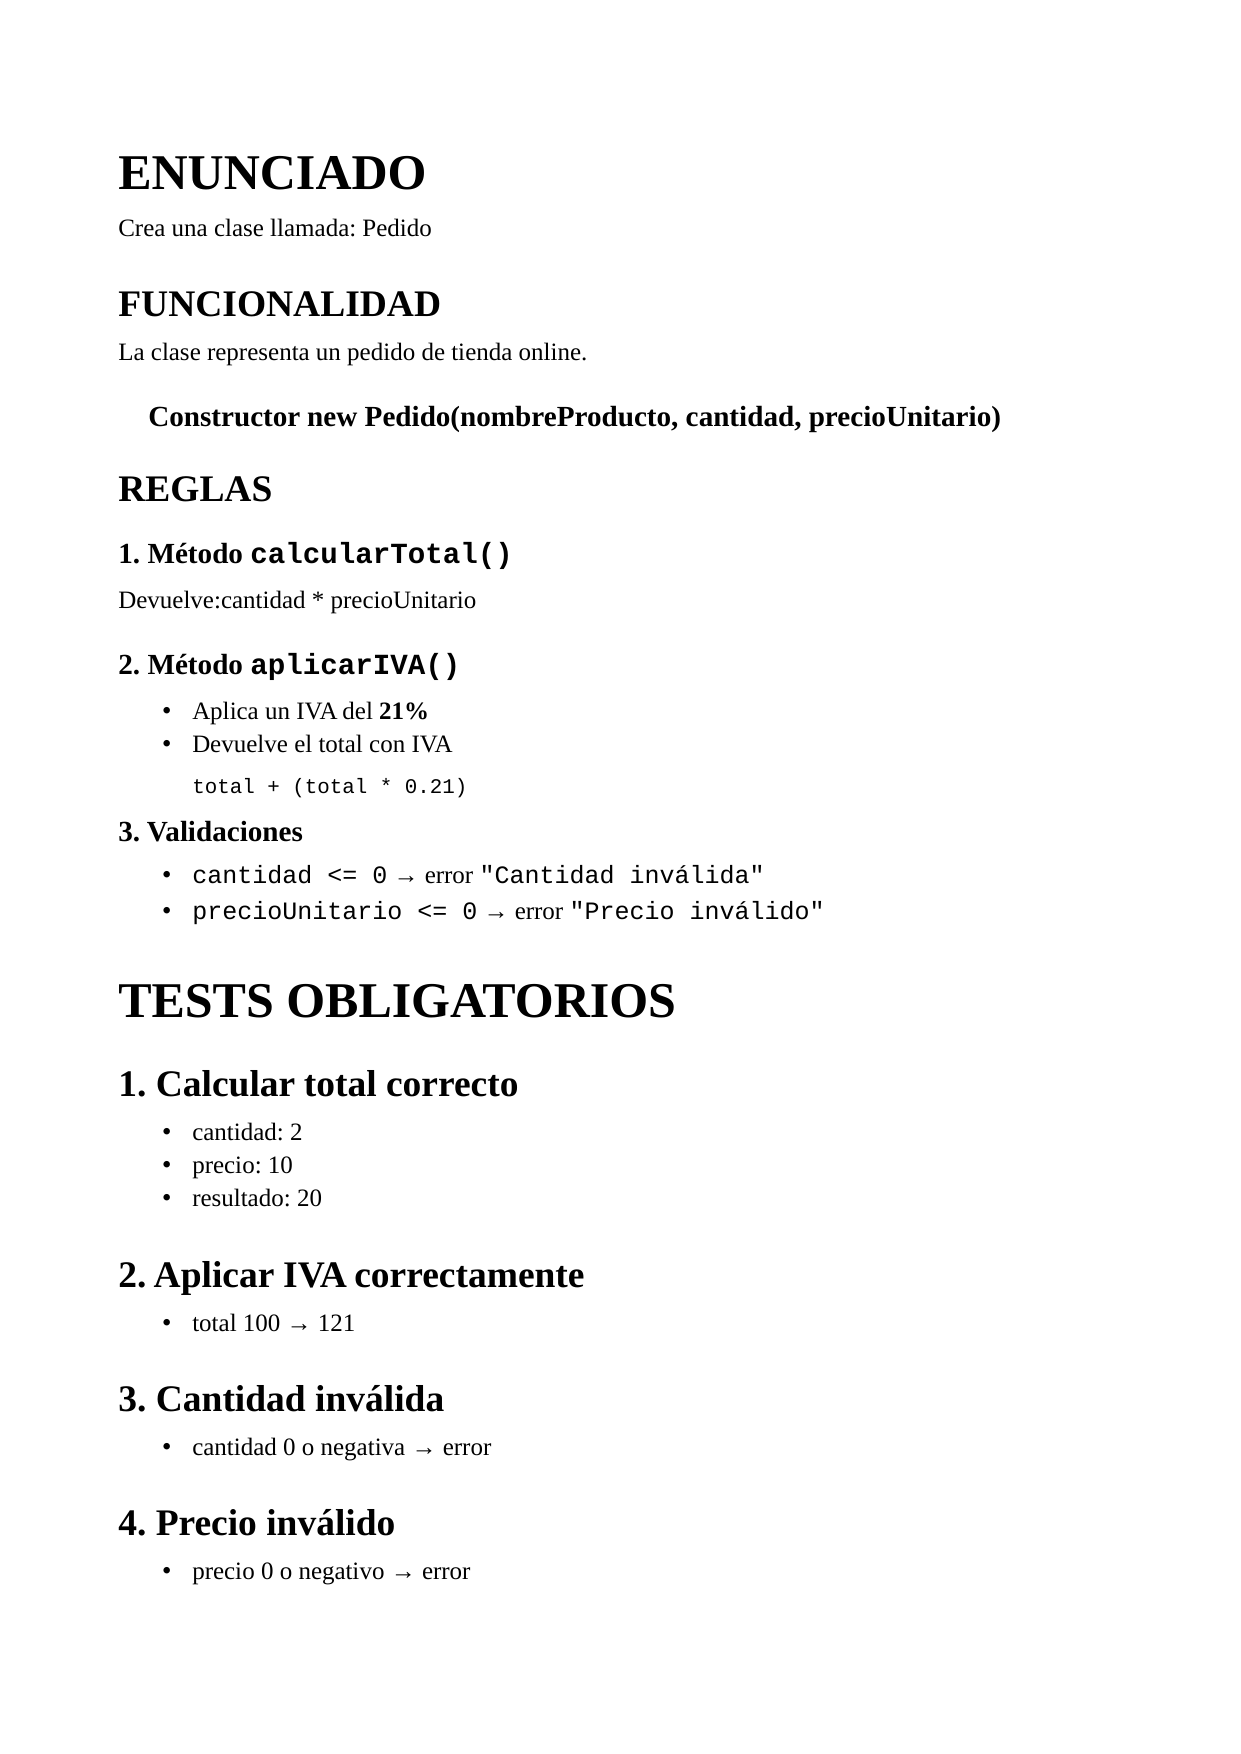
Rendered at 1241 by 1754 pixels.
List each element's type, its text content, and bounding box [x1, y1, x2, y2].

list resultado: 20 [162, 1183, 1122, 1212]
text Crea una clase llamada: Pedido [118, 213, 1122, 242]
list precio 0 o negativo → error [162, 1556, 1122, 1584]
list Devuelve el total con IVA [162, 729, 1122, 757]
subtitle 3. Validaciones [118, 814, 1122, 848]
list cantidad 0 o negativa → error [162, 1432, 1122, 1460]
list precio: 10 [162, 1151, 1122, 1179]
subtitle FUNCIONALIDAD [118, 282, 1122, 325]
text La clase representa un pedido de tienda online. [118, 337, 1122, 366]
text Devuelve:cantidad * precioUnitario [118, 585, 1122, 614]
list precioUnitario <= 0 → error "Precio inválido" [162, 896, 1122, 927]
subtitle 2. Aplicar IVA correctamente [118, 1252, 1122, 1295]
subtitle 2. Método aplicarIVA() [118, 647, 1122, 683]
subtitle 1. Método calcularTotal() [118, 536, 1122, 572]
list Aplica un IVA del 21% [162, 696, 1122, 724]
list total 100 → 121 [162, 1308, 1122, 1336]
list cantidad <= 0 → error "Cantidad inválida" [162, 861, 1122, 891]
subtitle 1. Calcular total correcto [118, 1062, 1122, 1105]
subtitle 🔹 Constructor new Pedido(nombreProducto, cantidad, precioUnitario) [118, 399, 1122, 433]
subtitle 4. Precio inválido [118, 1500, 1122, 1543]
subtitle ENUNCIADO [118, 143, 1122, 201]
subtitle TESTS OBLIGATORIOS [118, 971, 1122, 1028]
subtitle 3. Cantidad inválida [118, 1376, 1122, 1419]
list total + (total * 0.21) [162, 776, 1122, 800]
subtitle REGLAS [118, 466, 1122, 509]
list cantidad: 2 [162, 1117, 1122, 1146]
